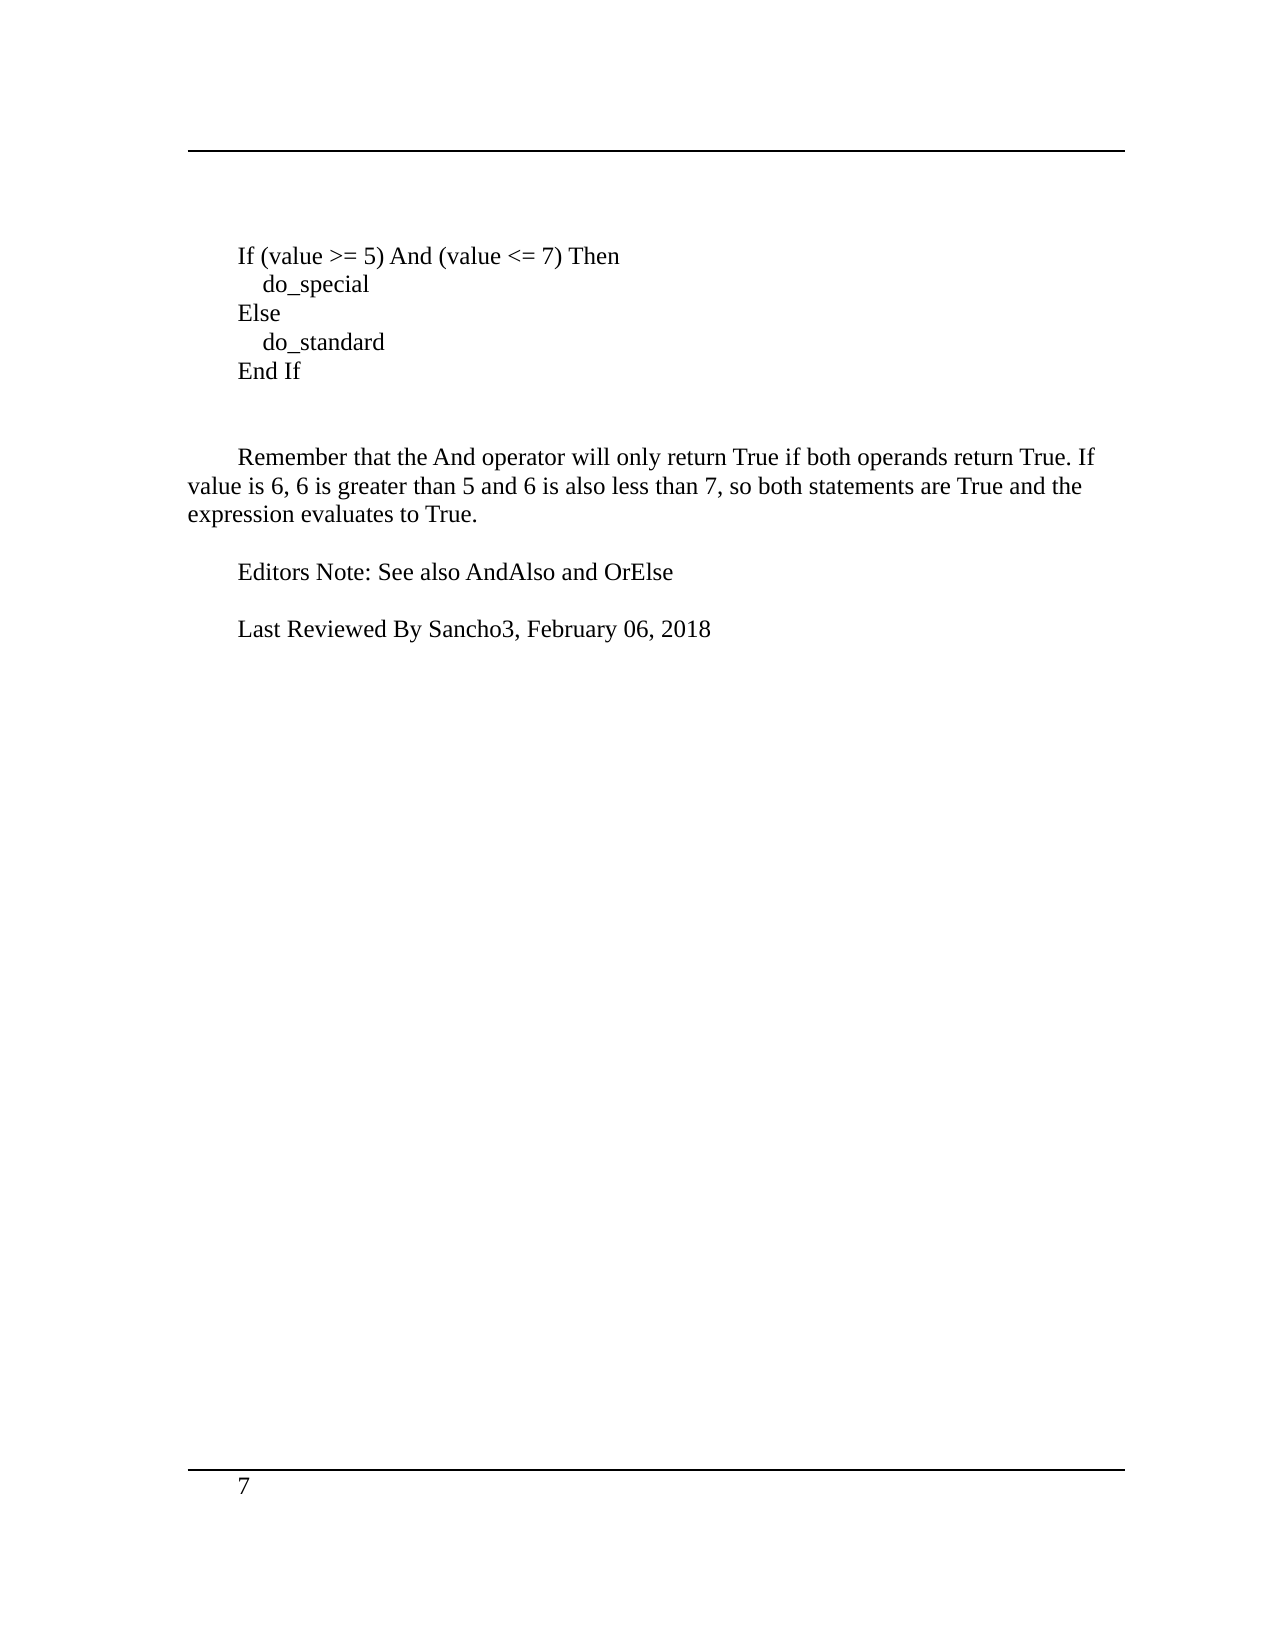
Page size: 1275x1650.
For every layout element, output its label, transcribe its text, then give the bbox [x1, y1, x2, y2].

text Else [187, 298, 1125, 327]
text If (value >= 5) And (value <= 7) Then [187, 241, 1125, 269]
text do_special [187, 269, 1125, 298]
text Last Reviewed By Sancho3, February 06, 2018 [187, 614, 1125, 643]
text Remember that the And operator will only return True if both operands return True. If value is 6, 6 is greater than 5 and 6 is also less than 7, so both statements are True and the expression evaluates to True. [187, 442, 1125, 528]
text do_standard [187, 327, 1125, 356]
text Editors Note: See also AndAlso and OrElse [187, 557, 1125, 586]
text End If [187, 356, 1125, 384]
